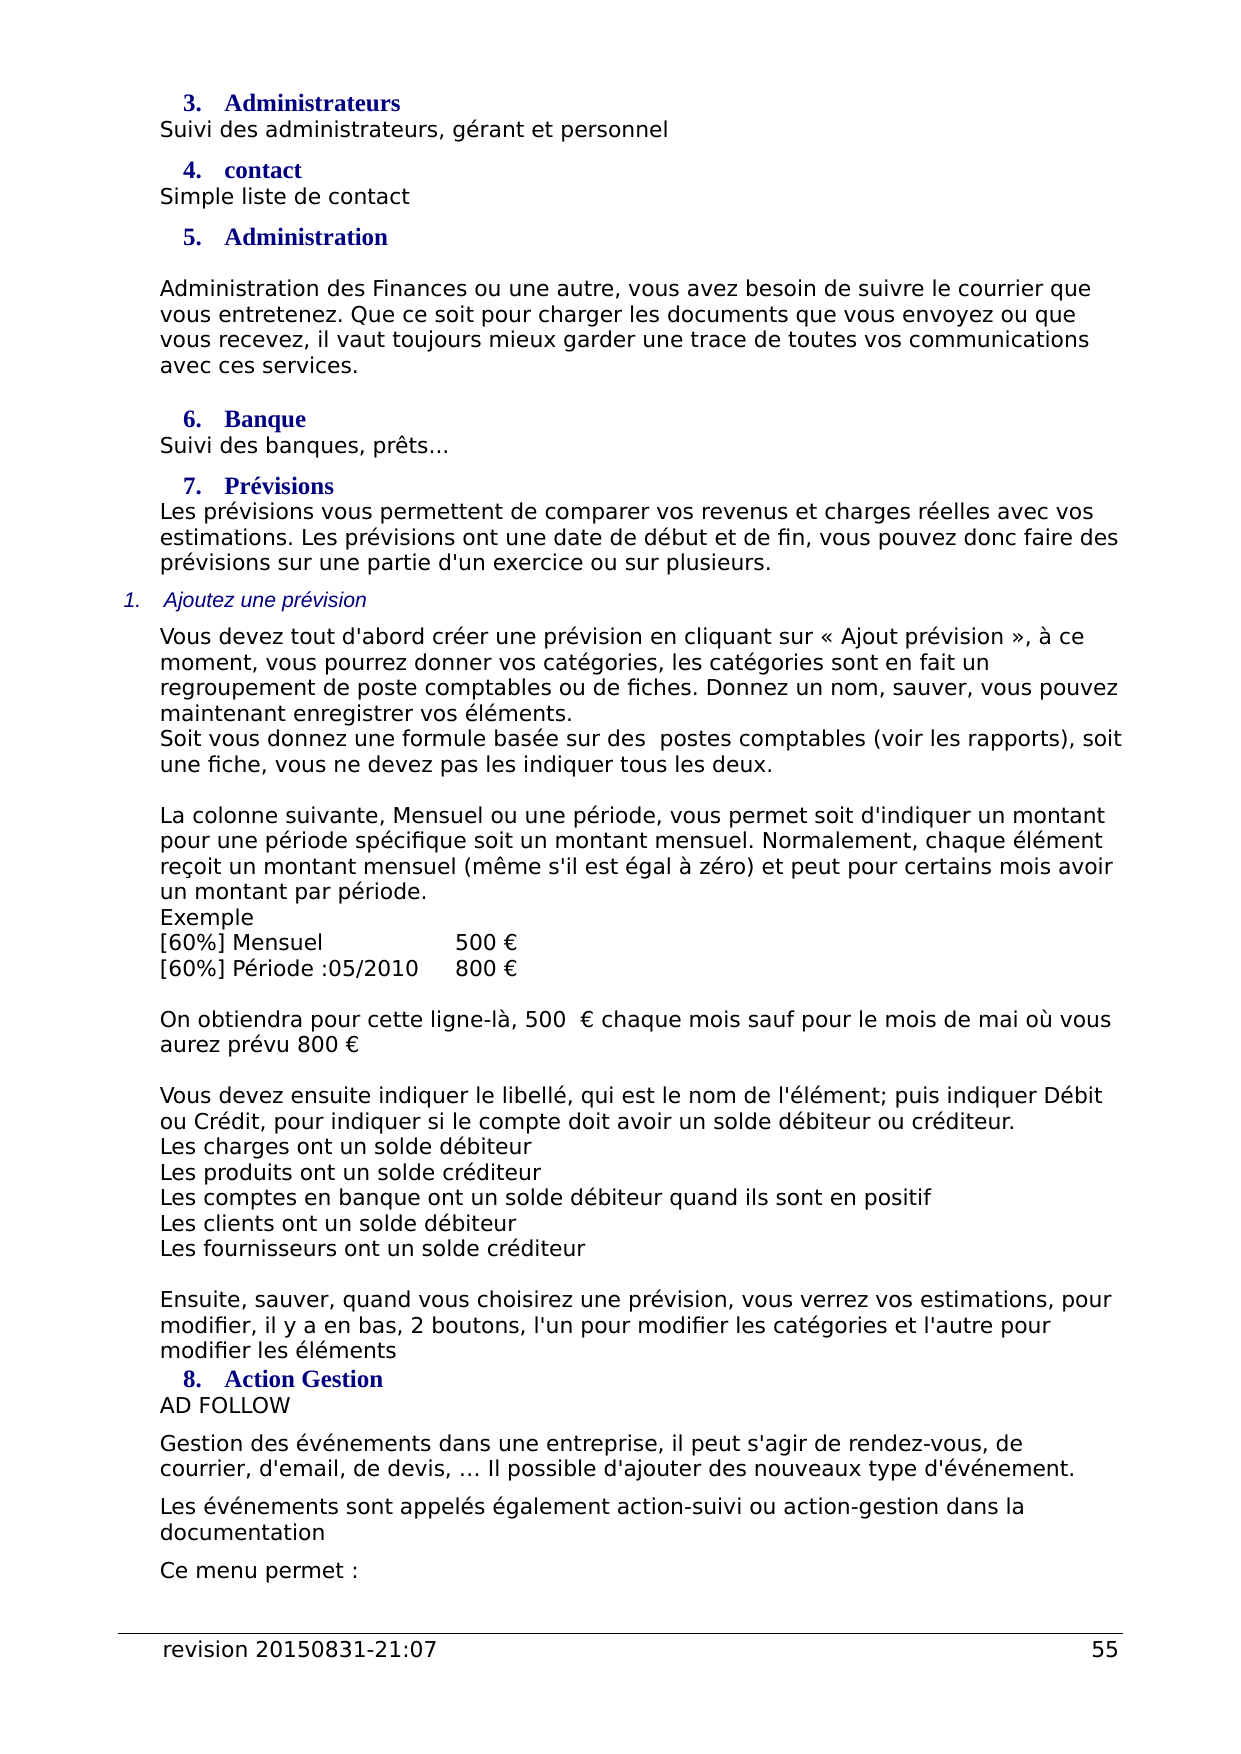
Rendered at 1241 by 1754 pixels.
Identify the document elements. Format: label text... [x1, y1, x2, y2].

text Suivi des administrateurs, gérant et personnel [159, 117, 1123, 143]
text Vous devez tout d'abord créer une prévision en cliquant sur « Ajout prévision », à ce moment, vous pourrez donner vos catégories, les catégories sont en fait un regroupement de poste comptables ou de fiches. Donnez un nom, sauver, vous pouvez maintenant enregistrer vos éléments. [159, 624, 1123, 726]
text Les prévisions vous permettent de comparer vos revenus et charges réelles avec vos estimations. Les prévisions ont une date de début et de fin, vous pouvez donc faire des prévisions sur une partie d'un exercice ou sur plusieurs. [159, 499, 1123, 576]
text Les clients ont un solde débiteur [159, 1211, 1123, 1237]
text [60%] Période :05/2010 800 € [159, 956, 1123, 981]
subtitle Administrateurs [177, 88, 1123, 117]
text Vous devez ensuite indiquer le libellé, qui est le nom de l'élément; puis indiquer Débit ou Crédit, pour indiquer si le compte doit avoir un solde débiteur ou créditeur. [159, 1083, 1123, 1134]
text Exemple [159, 905, 1123, 930]
text Les charges ont un solde débiteur [159, 1134, 1123, 1160]
subtitle Prévisions [177, 471, 1123, 499]
text [60%] Mensuel 500 € [159, 930, 1123, 956]
text Soit vous donnez une formule basée sur des postes comptables (voir les rapports), soit une fiche, vous ne devez pas les indiquer tous les deux. [159, 726, 1123, 777]
text Les événements sont appelés également action-suivi ou action-gestion dans la documentation [159, 1494, 1123, 1546]
text La colonne suivante, Mensuel ou une période, vous permet soit d'indiquer un montant pour une période spécifique soit un montant mensuel. Normalement, chaque élément reçoit un montant mensuel (même s'il est égal à zéro) et peut pour certains mois avoir un montant par période. [159, 803, 1123, 905]
text On obtiendra pour cette ligne-là, 500 € chaque mois sauf pour le mois de mai où vous aurez prévu 800 € [159, 1007, 1123, 1058]
text Les fournisseurs ont un solde créditeur [159, 1237, 1123, 1262]
text Ce menu permet : [159, 1558, 1123, 1583]
text Suivi des banques, prêts... [159, 433, 1123, 458]
text Ensuite, sauver, quand vous choisirez une prévision, vous verrez vos estimations, pour modifier, il y a en bas, 2 boutons, l'un pour modifier les catégories et l'autre pour modifier les éléments [159, 1288, 1123, 1364]
text Simple liste de contact [159, 184, 1123, 209]
subtitle Action Gestion [177, 1364, 1123, 1393]
text Administration des Finances ou une autre, vous avez besoin de suivre le courrier que vous entretenez. Que ce soit pour charger les documents que vous envoyez ou que vous recevez, il vaut toujours mieux garder une trace de toutes vos communications avec ces services. [159, 276, 1123, 378]
subtitle Banque [177, 404, 1123, 433]
text Les comptes en banque ont un solde débiteur quand ils sont en positif [159, 1186, 1123, 1211]
subtitle contact [177, 155, 1123, 184]
subtitle Administration [177, 222, 1123, 251]
text Gestion des événements dans une entreprise, il peut s'agir de rendez-vous, de courrier, d'email, de devis, … Il possible d'ajouter des nouveaux type d'événement. [159, 1431, 1123, 1482]
subtitle Ajoutez une prévision [117, 588, 1123, 612]
text Les produits ont un solde créditeur [159, 1160, 1123, 1186]
text AD FOLLOW [159, 1393, 1123, 1418]
